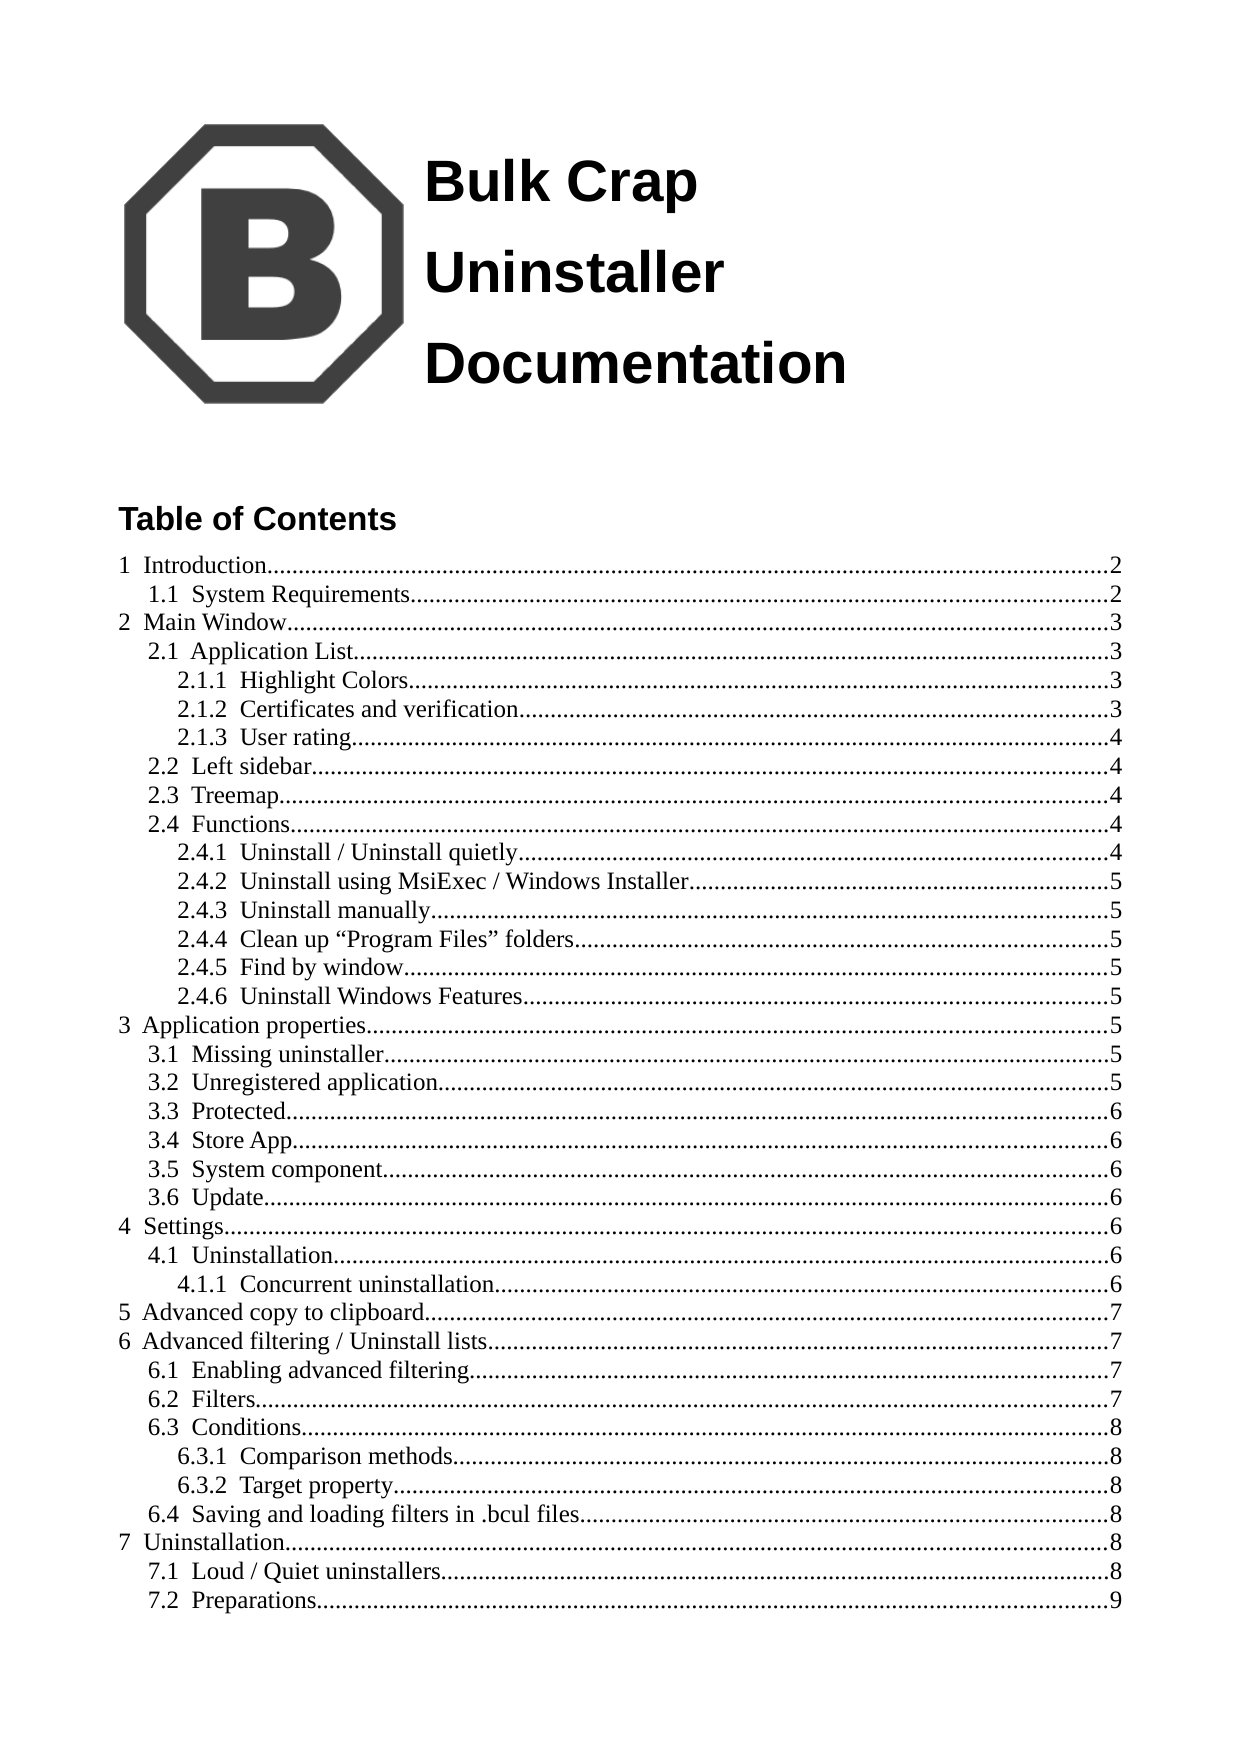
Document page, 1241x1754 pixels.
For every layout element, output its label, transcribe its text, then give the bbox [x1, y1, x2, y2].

text 6.1 Enabling advanced filtering 7 [148, 1355, 1122, 1384]
text 3.3 Protected 6 [148, 1096, 1122, 1125]
text 5 Advanced copy to clipboard 7 [118, 1297, 1122, 1326]
text 3.5 System component 6 [148, 1154, 1122, 1182]
text 2.3 Treemap 4 [148, 780, 1122, 809]
text 6 Advanced filtering / Uninstall lists 7 [118, 1326, 1122, 1355]
text 2.4.6 Uninstall Windows Features 5 [177, 981, 1122, 1010]
text 4.1 Uninstallation 6 [148, 1240, 1122, 1269]
text 2.4.3 Uninstall manually 5 [177, 895, 1122, 924]
text 2.1.1 Highlight Colors 3 [177, 665, 1122, 694]
text 2.4 Functions 4 [148, 809, 1122, 837]
text 6.3.2 Target property 8 [177, 1470, 1122, 1499]
subtitle Table of Contents [118, 499, 1122, 537]
text 2.4.4 Clean up “Program Files” folders 5 [177, 924, 1122, 952]
text 7.1 Loud / Quiet uninstallers 8 [148, 1556, 1122, 1585]
table_header Bulk Crap Uninstaller Documentation [418, 118, 1123, 425]
text 6.3 Conditions 8 [148, 1412, 1122, 1441]
text 3.2 Unregistered application 5 [148, 1067, 1122, 1096]
table_header [118, 118, 418, 425]
text 2.1.2 Certificates and verification 3 [177, 694, 1122, 722]
text 1 Introduction 2 [118, 550, 1122, 579]
text 2 Main Window 3 [118, 607, 1122, 636]
text 1.1 System Requirements 2 [148, 579, 1122, 607]
text 6.3.1 Comparison methods 8 [177, 1441, 1122, 1470]
text 3 Application properties 5 [118, 1010, 1122, 1039]
text 6.2 Filters 7 [148, 1384, 1122, 1412]
text 2.1.3 User rating 4 [177, 722, 1122, 751]
text 3.1 Missing uninstaller 5 [148, 1039, 1122, 1067]
text 4.1.1 Concurrent uninstallation 6 [177, 1269, 1122, 1297]
text 2.4.2 Uninstall using MsiExec / Windows Installer 5 [177, 866, 1122, 895]
text 4 Settings 6 [118, 1211, 1122, 1240]
text 2.4.1 Uninstall / Uninstall quietly 4 [177, 837, 1122, 866]
text 7.2 Preparations 9 [148, 1585, 1122, 1614]
text 2.1 Application List 3 [148, 636, 1122, 665]
picture [123, 123, 405, 405]
text 6.4 Saving and loading filters in .bcul files 8 [148, 1499, 1122, 1527]
text 7 Uninstallation 8 [118, 1527, 1122, 1556]
text 2.4.5 Find by window 5 [177, 952, 1122, 981]
text 3.6 Update 6 [148, 1182, 1122, 1211]
text 2.2 Left sidebar 4 [148, 751, 1122, 780]
text 3.4 Store App 6 [148, 1125, 1122, 1154]
